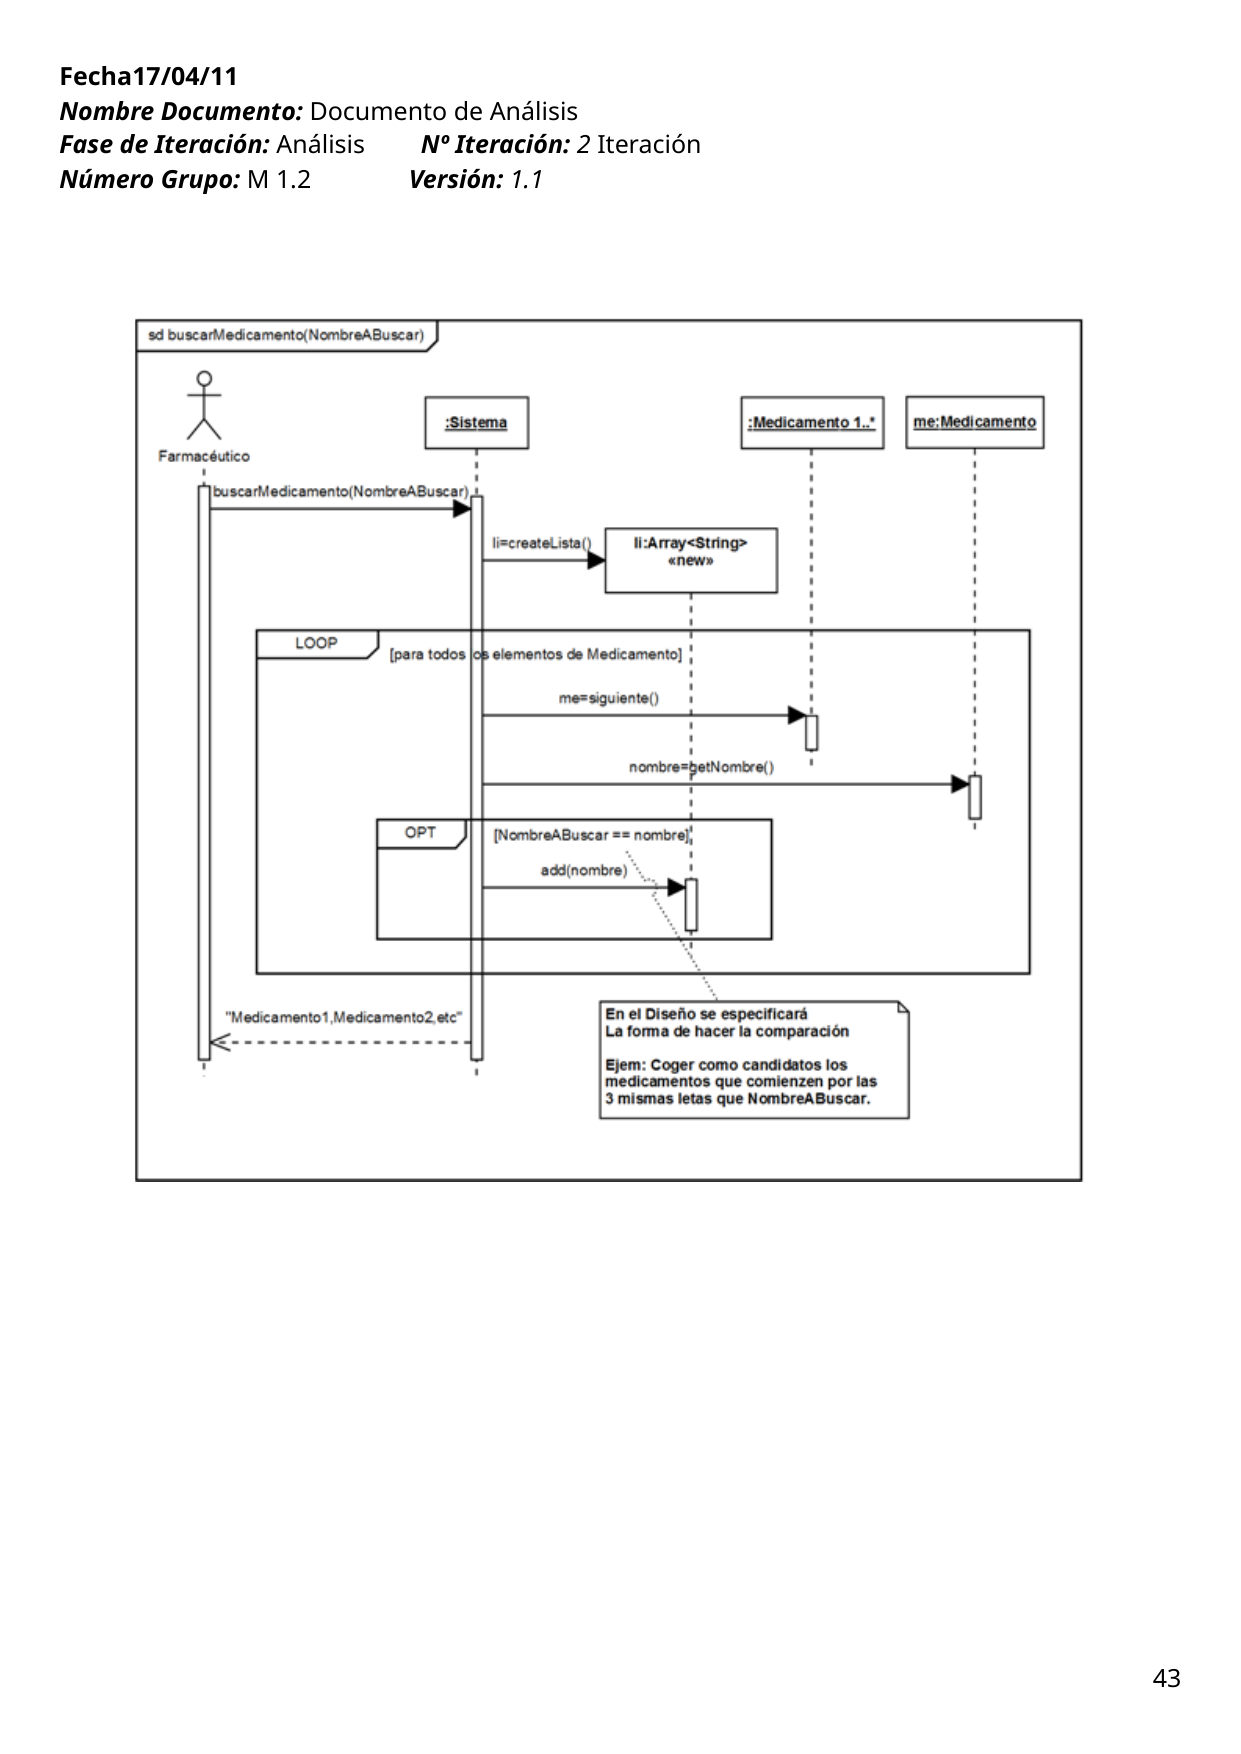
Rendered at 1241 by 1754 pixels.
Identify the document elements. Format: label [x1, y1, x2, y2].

picture [134, 318, 1084, 1182]
